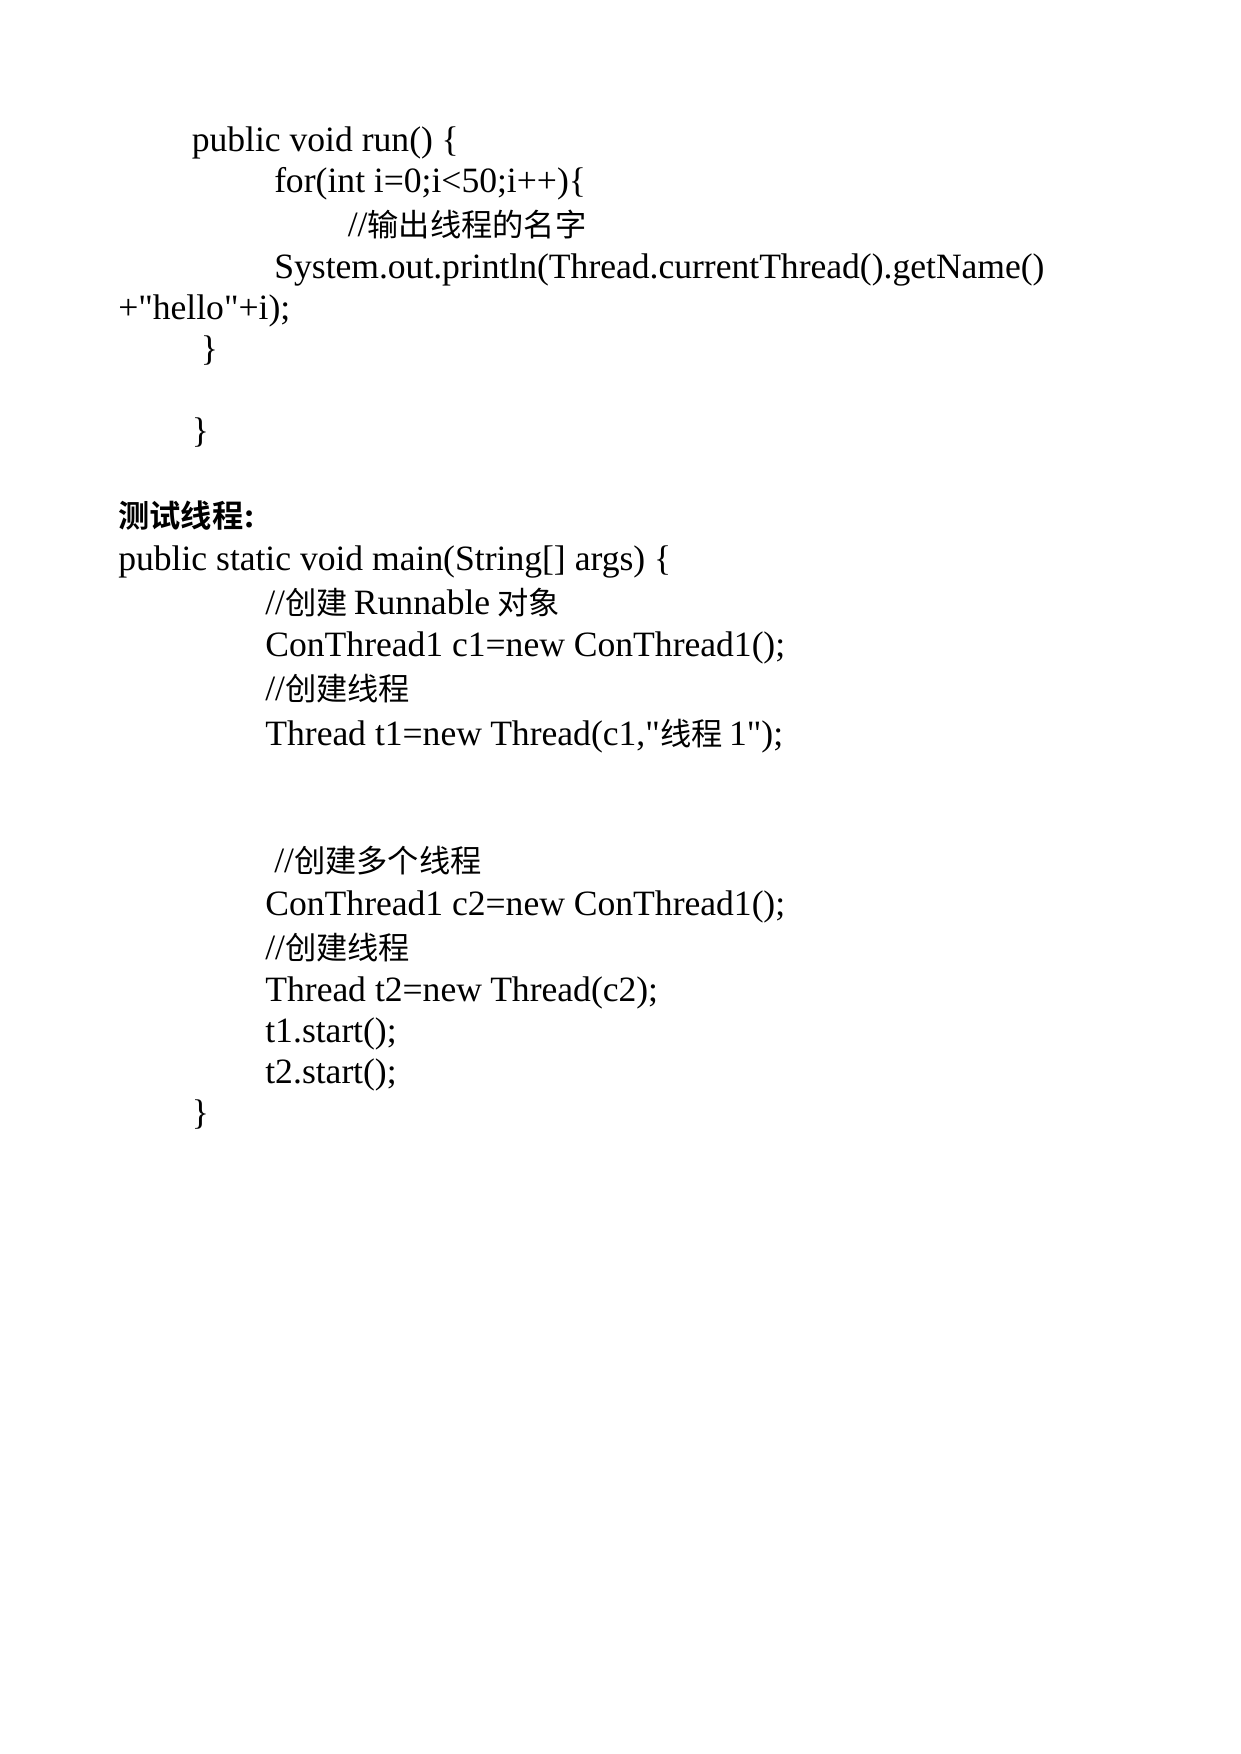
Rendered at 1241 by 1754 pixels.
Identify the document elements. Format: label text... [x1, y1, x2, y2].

text //创建多个线程 [118, 837, 1122, 882]
text } [118, 409, 1122, 451]
text //创建线程 [118, 923, 1122, 968]
text System.out.println(Thread.currentThread().getName()+"hello"+i); [118, 245, 1122, 327]
text } [118, 1091, 1122, 1132]
text ConThread1 c2=new ConThread1(); [118, 882, 1122, 923]
text Thread t1=new Thread(c1,"线程1"); [118, 709, 1122, 754]
text //创建线程 [118, 664, 1122, 709]
text 测试线程: [118, 492, 1122, 537]
text } [118, 327, 1122, 368]
text //创建Runnable对象 [118, 578, 1122, 623]
text Thread t2=new Thread(c2); [118, 968, 1122, 1009]
text public static void main(String[] args) { [118, 537, 1122, 578]
text //输出线程的名字 [118, 200, 1122, 245]
text t1.start(); [118, 1009, 1122, 1050]
text ConThread1 c1=new ConThread1(); [118, 623, 1122, 664]
text for(int i=0;i<50;i++){ [118, 159, 1122, 200]
text public void run() { [118, 118, 1122, 159]
text t2.start(); [118, 1050, 1122, 1091]
